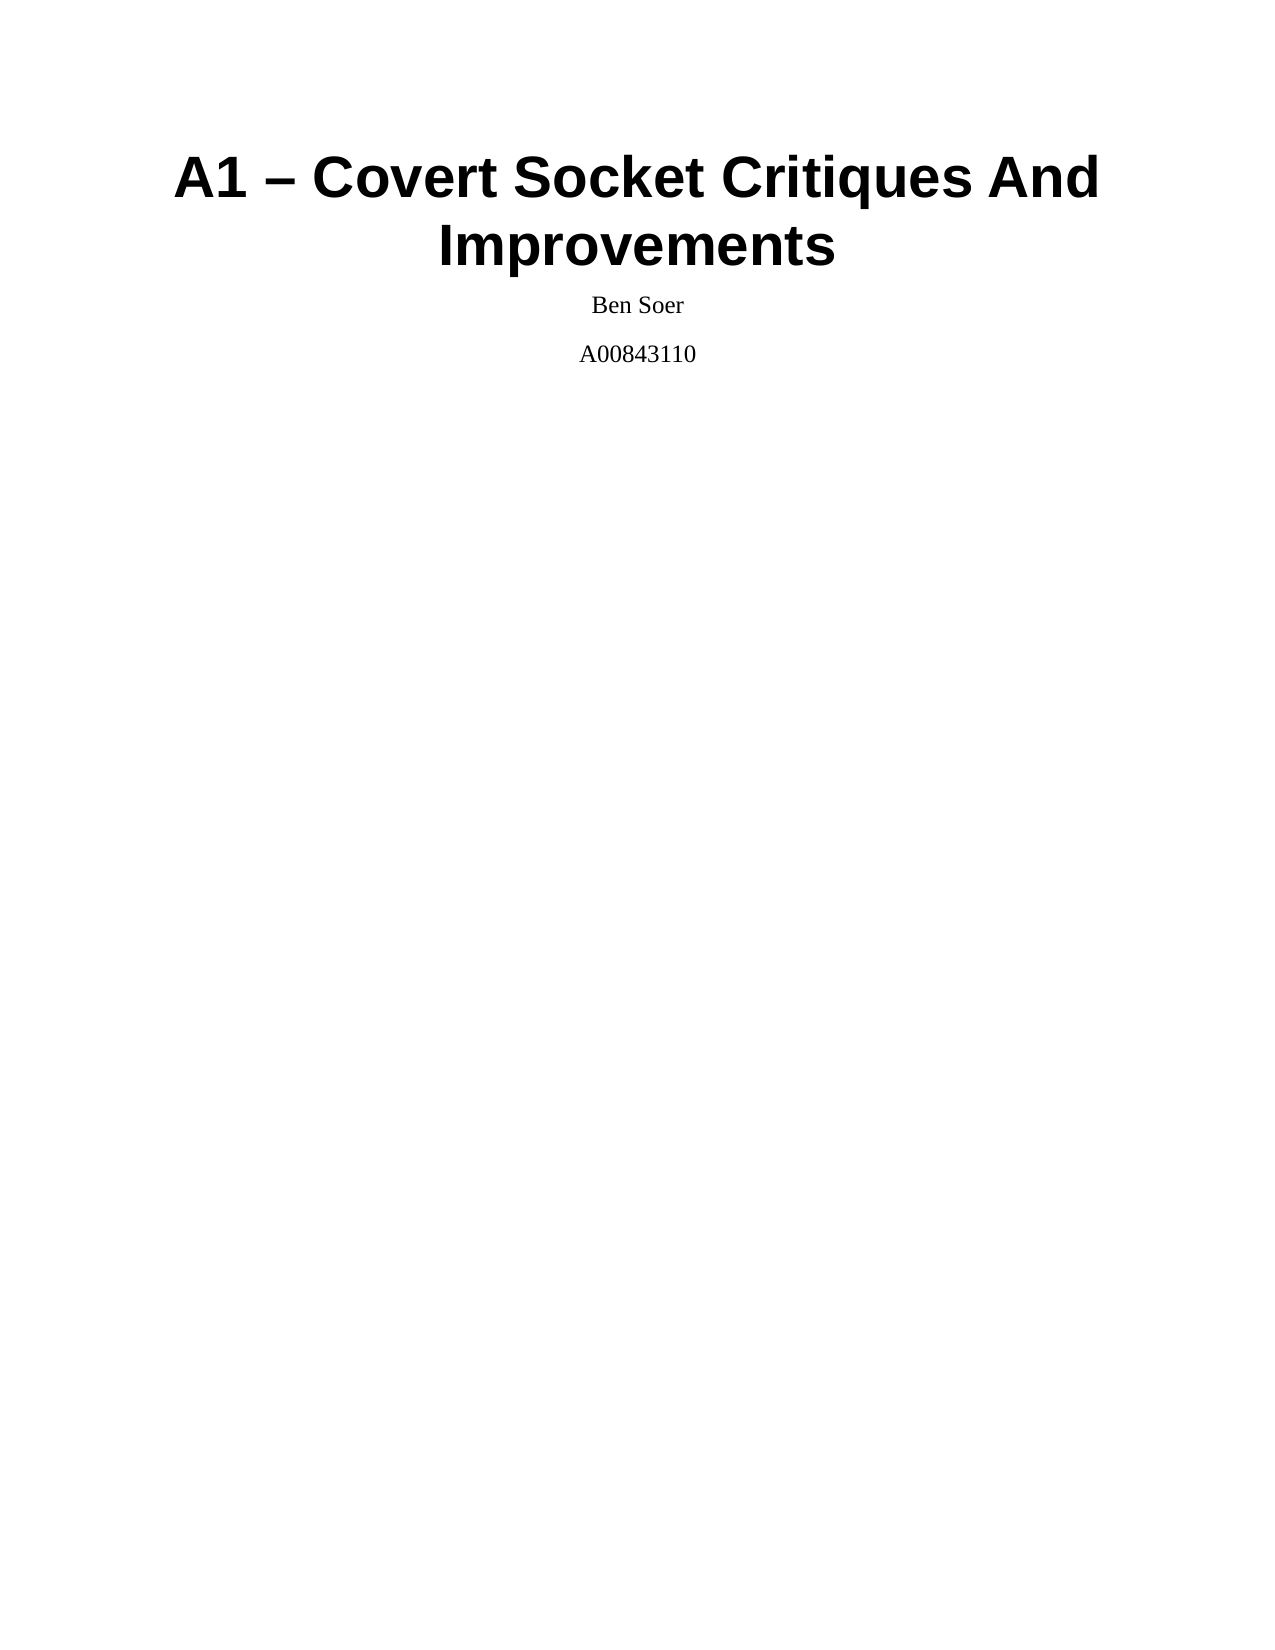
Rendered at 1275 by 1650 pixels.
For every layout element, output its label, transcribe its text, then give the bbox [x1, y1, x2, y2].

text Ben Soer [118, 290, 1157, 318]
text A00843110 [118, 339, 1157, 368]
title A1 – Covert Socket Critiques And Improvements [118, 143, 1157, 277]
